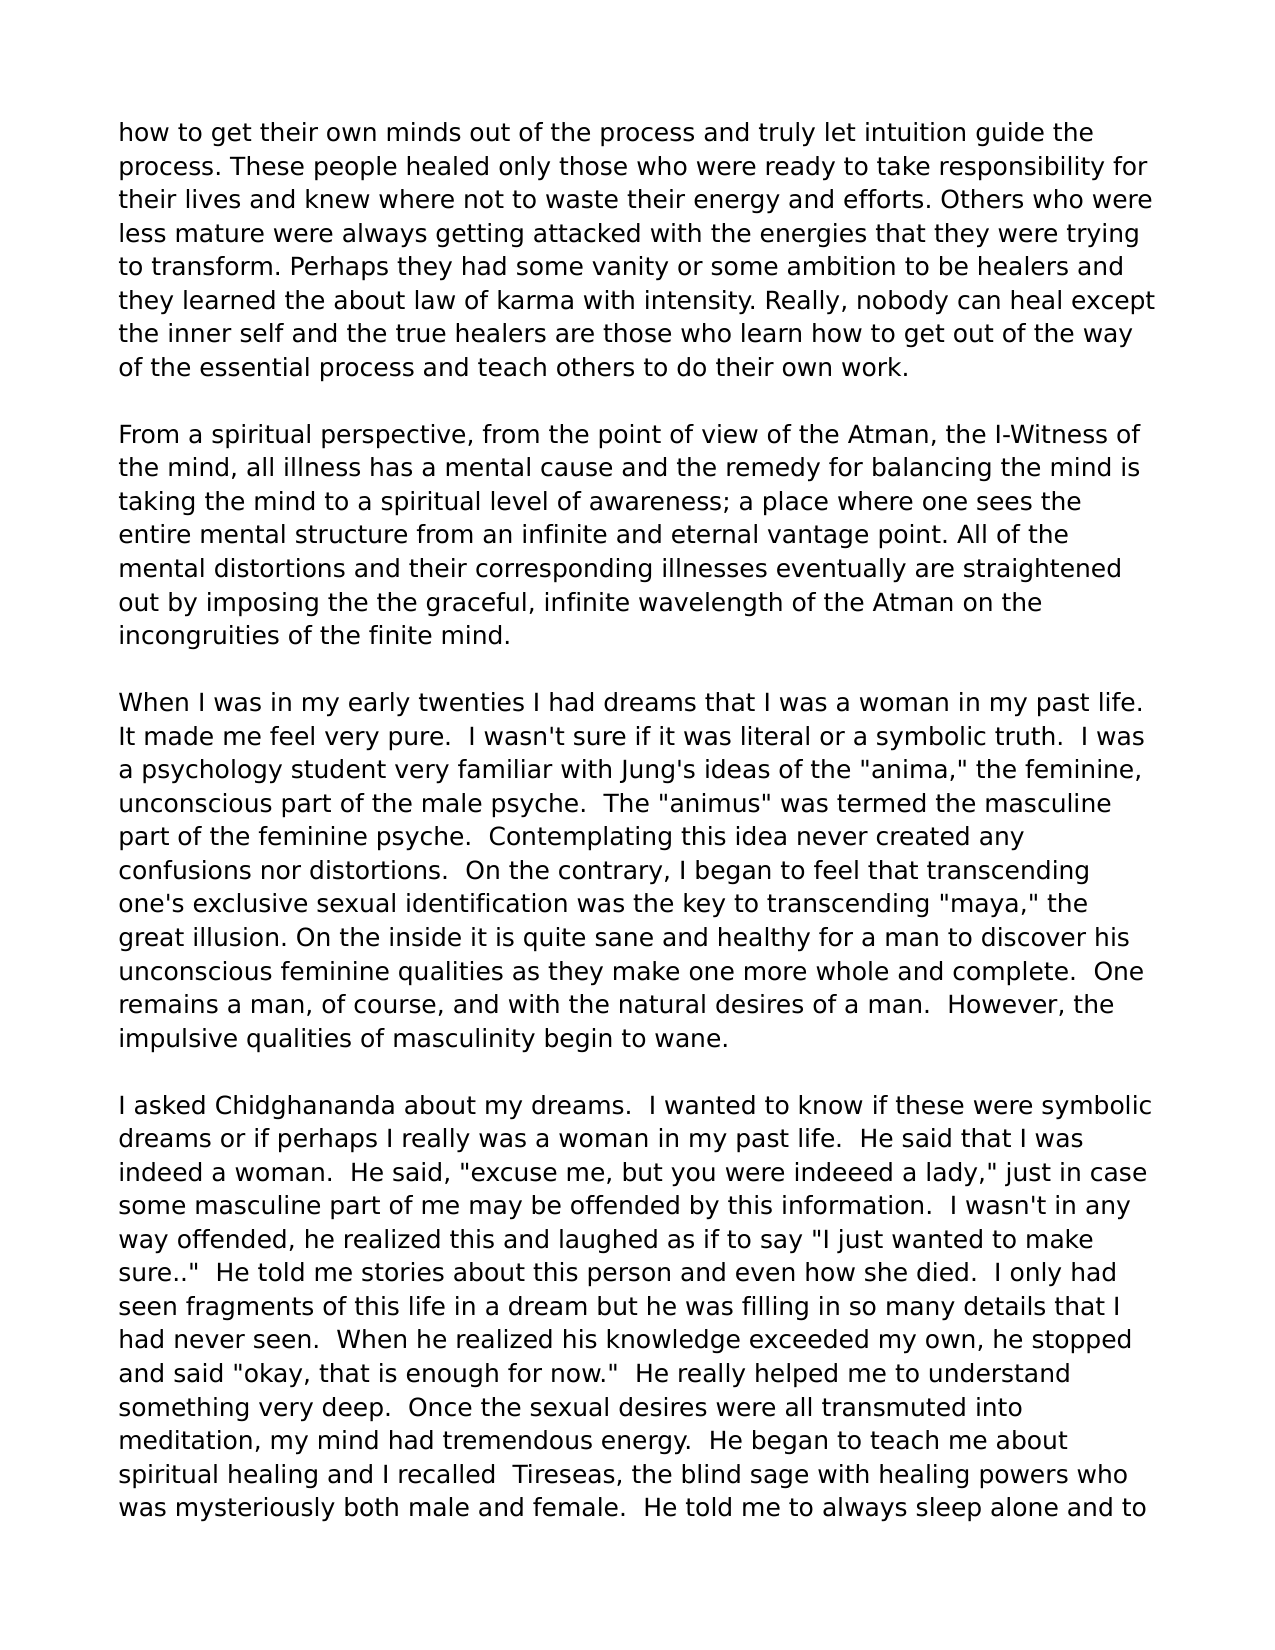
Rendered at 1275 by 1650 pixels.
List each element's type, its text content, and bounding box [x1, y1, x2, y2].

text how to get their own minds out of the process and truly let intuition guide the process. These people healed only those who were ready to take responsibility for their lives and knew where not to waste their energy and efforts. Others who were less mature were always getting attacked with the energies that they were trying to transform. Perhaps they had some vanity or some ambition to be healers and they learned the about law of karma with intensity. Really, nobody can heal except the inner self and the true healers are those who learn how to get out of the way of the essential process and teach others to do their own work. From a spiritual perspective, from the point of view of the Atman, the I-Witness of the mind, all illness has a mental cause and the remedy for balancing the mind is taking the mind to a spiritual level of awareness; a place where one sees the entire mental structure from an infinite and eternal vantage point. All of the mental distortions and their corresponding illnesses eventually are straightened out by imposing the the graceful, infinite wavelength of the Atman on the incongruities of the finite mind. When I was in my early twenties I had dreams that I was a woman in my past life. It made me feel very pure. I wasn't sure if it was literal or a symbolic truth. I was a psychology student very familiar with Jung's ideas of the "anima," the feminine, unconscious part of the male psyche. The "animus" was termed the masculine part of the feminine psyche. Contemplating this idea never created any confusions nor distortions. On the contrary, I began to feel that transcending one's exclusive sexual identification was the key to transcending "maya," the great illusion. On the inside it is quite sane and healthy for a man to discover his unconscious feminine qualities as they make one more whole and complete. One remains a man, of course, and with the natural desires of a man. However, the impulsive qualities of masculinity begin to wane. I asked Chidghananda about my dreams. I wanted to know if these were symbolic dreams or if perhaps I really was a woman in my past life. He said that I was indeed a woman. He said, "excuse me, but you were indeeed a lady," just in case some masculine part of me may be offended by this information. I wasn't in any way offended, he realized this and laughed as if to say "I just wanted to make sure.." He told me stories about this person and even how she died. I only had seen fragments of this life in a dream but he was filling in so many details that I had never seen. When he realized his knowledge exceeded my own, he stopped and said "okay, that is enough for now." He really helped me to understand something very deep. Once the sexual desires were all transmuted into meditation, my mind had tremendous energy. He began to teach me about spiritual healing and I recalled Tireseas, the blind sage with healing powers who was mysteriously both male and female. He told me to always sleep alone and to [118, 118, 1157, 1522]
